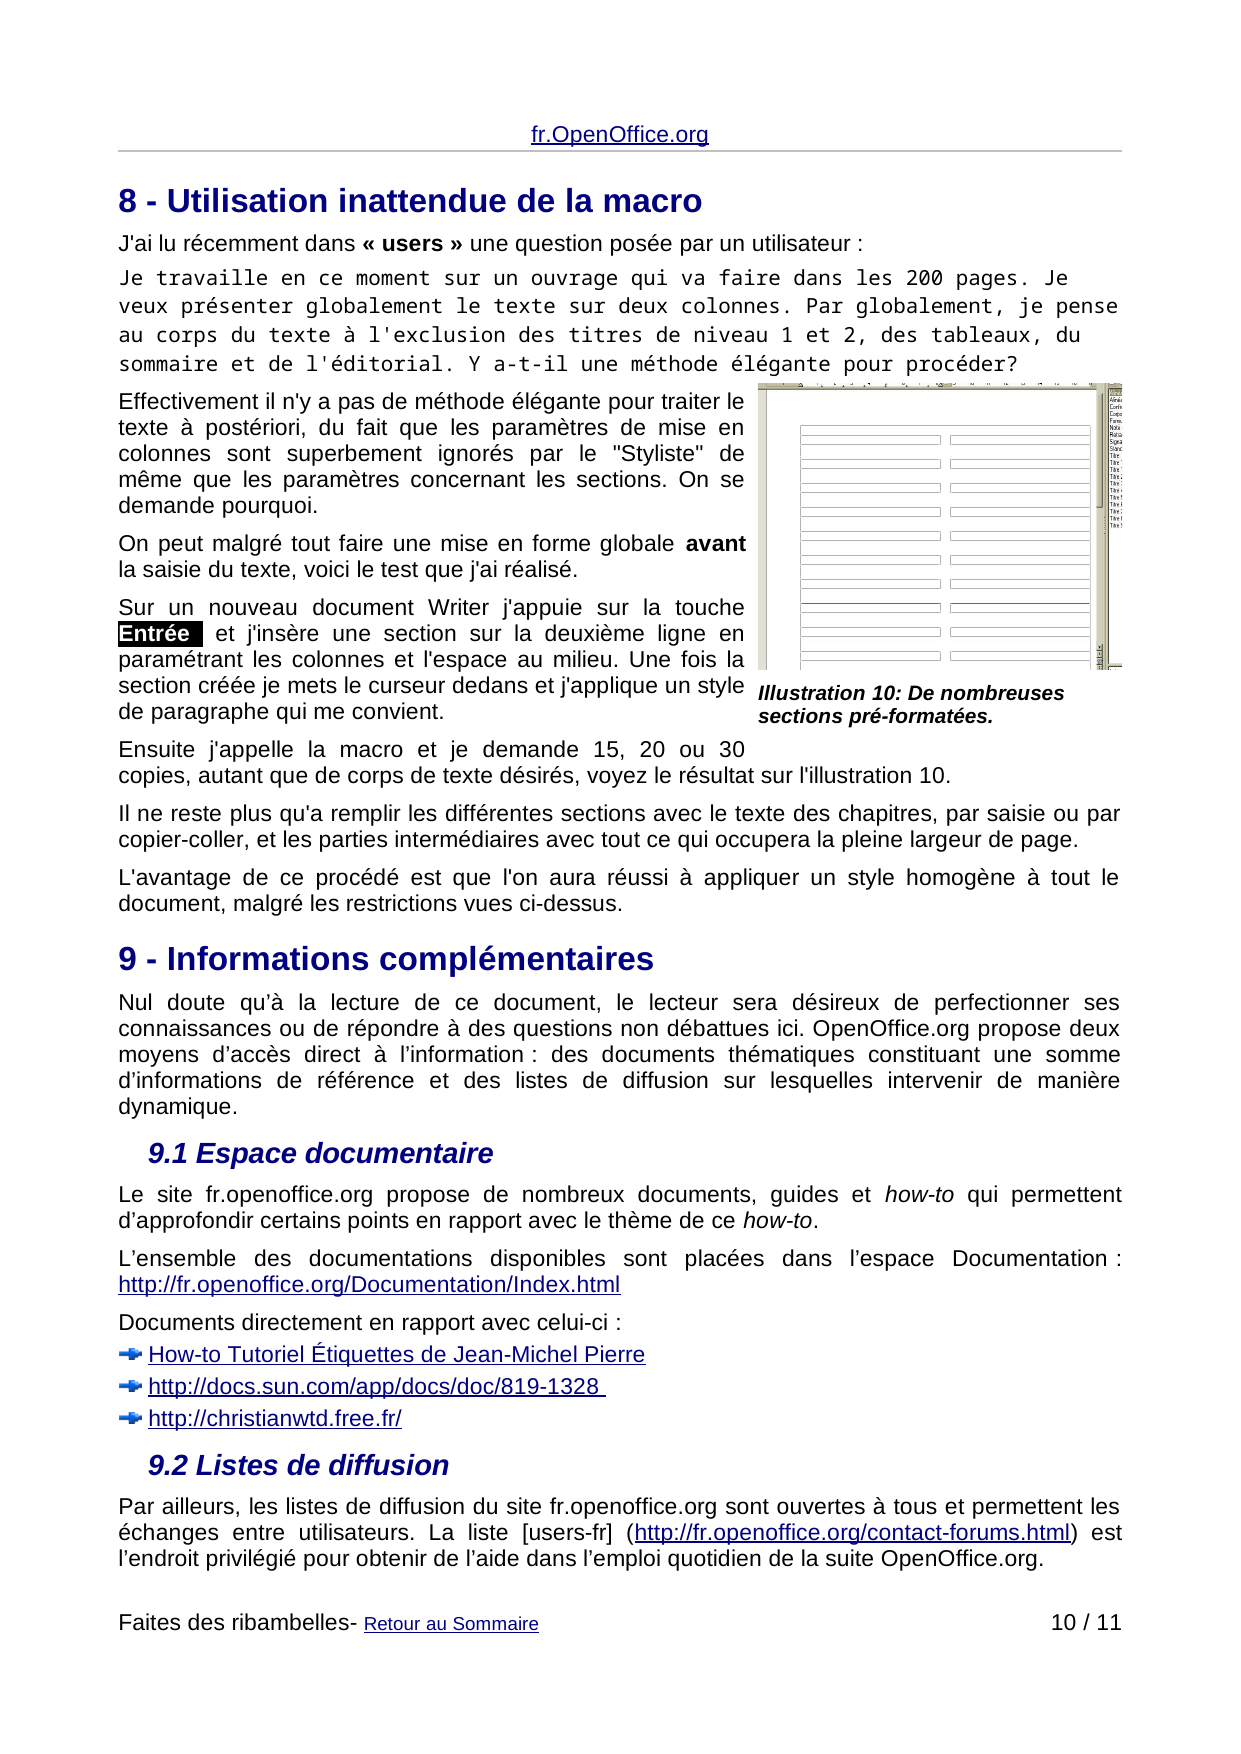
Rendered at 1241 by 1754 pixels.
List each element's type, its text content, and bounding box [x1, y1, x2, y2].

picture [119, 1380, 142, 1392]
text Je travaille en ce moment sur un ouvrage qui va faire dans les 200 pages. Je veux présenter globalement le texte sur deux colonnes. Par globalement, je pense au corps du texte à l'exclusion des titres de niveau 1 et 2, des tableaux, du sommaire et de l'éditorial. Y a-t-il une méthode élégante pour procéder? [118, 263, 1122, 377]
text Par ailleurs, les listes de diffusion du site fr.openoffice.org sont ouvertes à tous et permettent les échanges entre utilisateurs. La liste [users-fr] (http://fr.openoffice.org/contact-forums.html) est l’endroit privilégié pour obtenir de l’aide dans l’emploi quotidien de la suite OpenOffice.org. [118, 1493, 1122, 1571]
picture [119, 1412, 142, 1424]
subtitle Espace documentaire [148, 1137, 1122, 1170]
picture [119, 1348, 142, 1360]
text J'ai lu récemment dans « users » une question posée par un utilisateur : [118, 231, 1122, 257]
picture [757, 383, 1123, 670]
text Sur un nouveau document Writer j'appuie sur la touche Entrée et j'insère une section sur la deuxième ligne en paramétrant les colonnes et l'espace au milieu. Une fois la section créée je mets le curseur dedans et j'applique un style de paragraphe qui me convient. [118, 594, 758, 725]
text Ensuite j'appelle la macro et je demande 15, 20 ou 30 copies, autant que de corps de texte désirés, voyez le résultat sur l'illustration 10. [118, 737, 1122, 789]
text Nul doute qu’à la lecture de ce document, le lecteur sera désireux de perfectionner ses connaissances ou de répondre à des questions non débattues ici. OpenOffice.org propose deux moyens d’accès direct à l’information : des documents thématiques constituant une somme d’informations de référence et des listes de diffusion sur lesquelles intervenir de manière dynamique. [118, 989, 1122, 1119]
text Illustration 10: De nombreuses sections pré-formatées. [758, 670, 1122, 728]
subtitle Utilisation inattendue de la macro [118, 182, 1122, 219]
text Documents directement en rapport avec celui-ci : [118, 1309, 1122, 1335]
list http://christianwtd.free.fr/ [118, 1405, 1122, 1431]
text Il ne reste plus qu'a remplir les différentes sections avec le texte des chapitres, par saisie ou par copier-coller, et les parties intermédiaires avec tout ce qui occupera la pleine largeur de page. [118, 800, 1122, 852]
text Effectivement il n'y a pas de méthode élégante pour traiter le texte à postériori, du fait que les paramètres de mise en colonnes sont superbement ignorés par le "Styliste" de même que les paramètres concernant les sections. On se demande pourquoi. [118, 389, 757, 519]
subtitle Informations complémentaires [118, 940, 1122, 977]
text L'avantage de ce procédé est que l'on aura réussi à appliquer un style homogène à tout le document, malgré les restrictions vues ci-dessus. [118, 864, 1122, 916]
list How-to Tutoriel Étiquettes de Jean-Michel Pierre [118, 1341, 1122, 1367]
text On peut malgré tout faire une mise en forme globale avant la saisie du texte, voici le test que j'ai réalisé. [118, 531, 757, 583]
text Le site fr.openoffice.org propose de nombreux documents, guides et how-to qui permettent d’approfondir certains points en rapport avec le thème de ce how-to. [118, 1181, 1122, 1233]
list http://docs.sun.com/app/docs/doc/819-1328 [118, 1373, 1122, 1399]
subtitle Listes de diffusion [148, 1449, 1122, 1481]
text L’ensemble des documentations disponibles sont placées dans l’espace Documentation : http://fr.openoffice.org/Documentation/Index.html [118, 1245, 1122, 1297]
